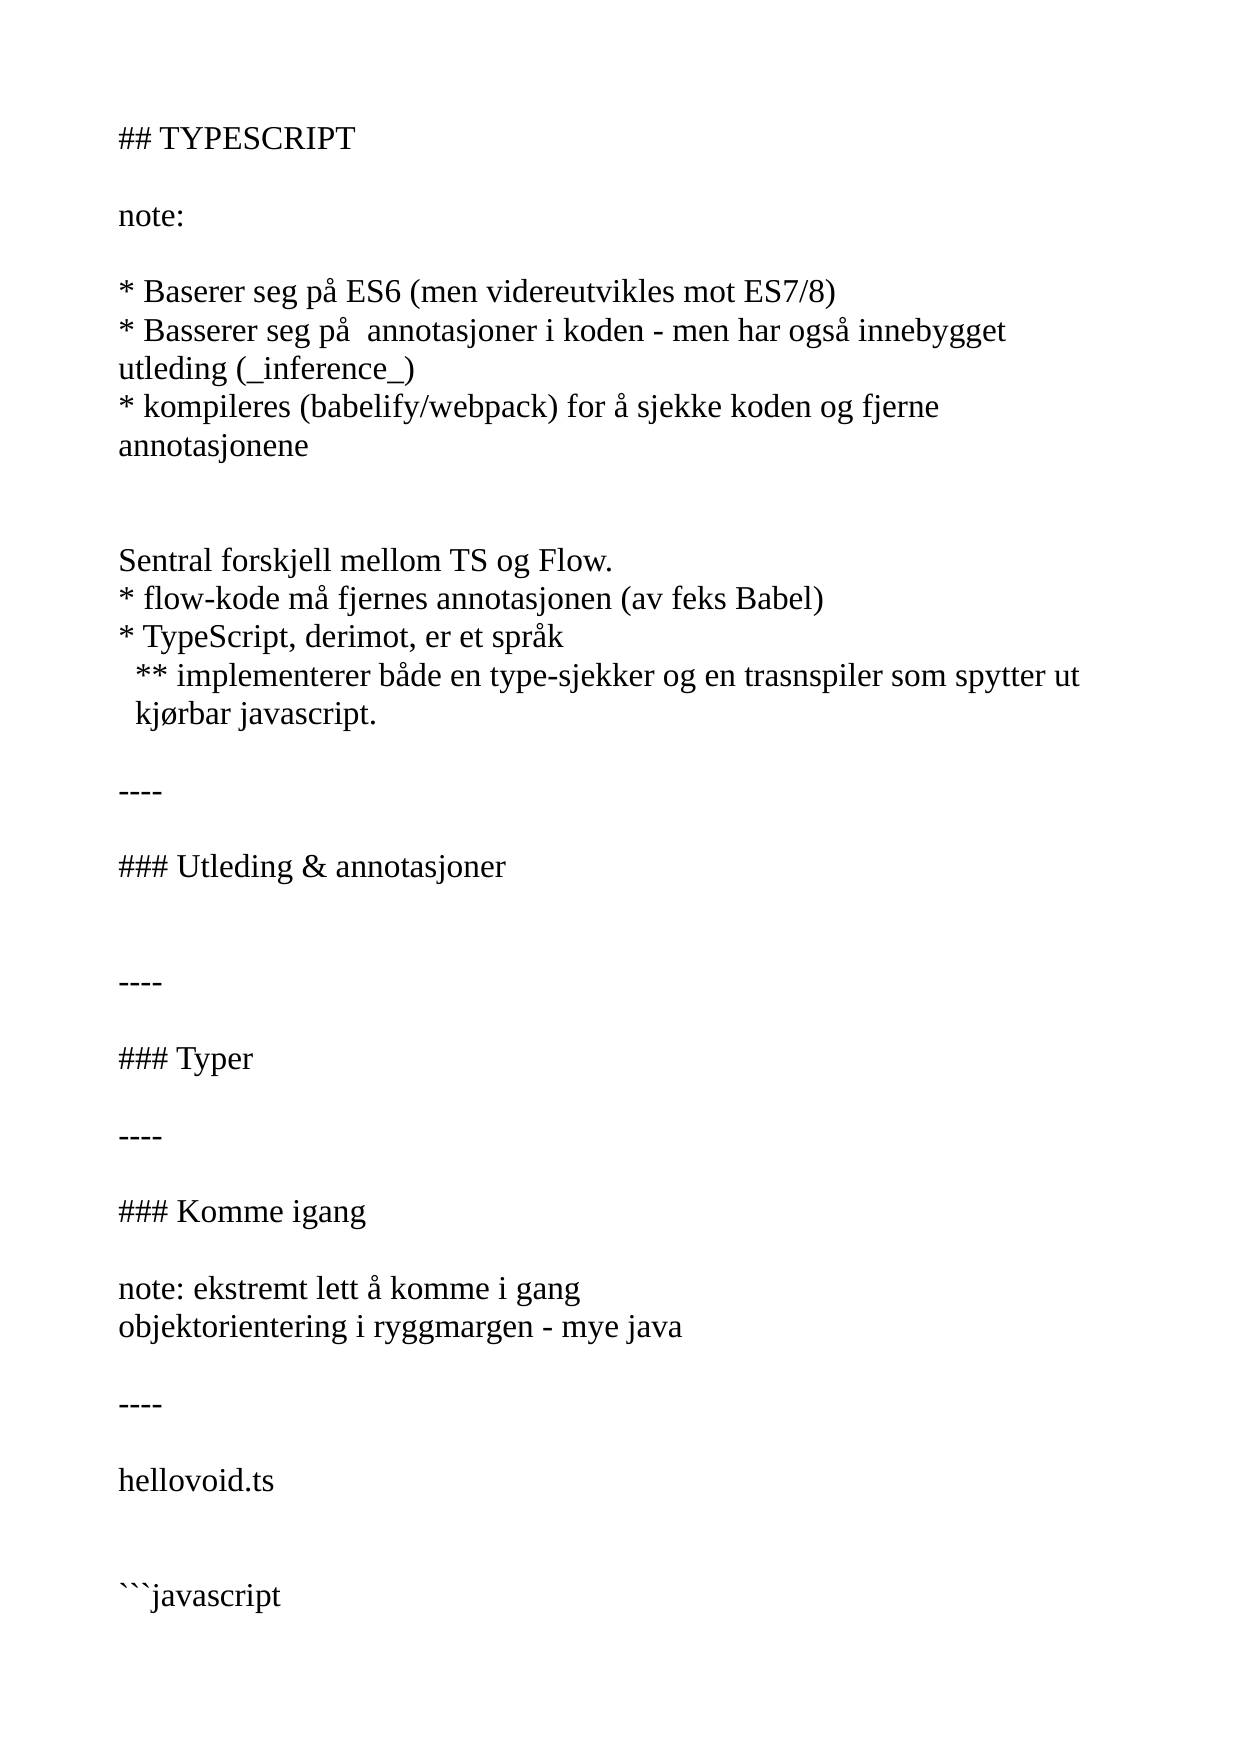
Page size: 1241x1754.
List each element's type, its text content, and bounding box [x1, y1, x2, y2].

text kjørbar javascript. [118, 693, 1122, 731]
text objektorientering i ryggmargen - mye java [118, 1306, 1122, 1345]
text * Baserer seg på ES6 (men videreutvikles mot ES7/8) [118, 271, 1122, 310]
text * Basserer seg på annotasjoner i koden - men har også innebygget utleding (_inference_) [118, 310, 1122, 386]
text ---- [118, 961, 1122, 1000]
text ---- [118, 1115, 1122, 1153]
text Sentral forskjell mellom TS og Flow. [118, 540, 1122, 578]
text ** implementerer både en type-sjekker og en trasnspiler som spytter ut [118, 655, 1122, 693]
text note: ekstremt lett å komme i gang [118, 1268, 1122, 1306]
text ### Komme igang [118, 1191, 1122, 1230]
text * kompileres (babelify/webpack) for å sjekke koden og fjerne annotasjonene [118, 386, 1122, 463]
text ### Typer [118, 1038, 1122, 1076]
text ```javascript [118, 1575, 1122, 1613]
text * flow-kode må fjernes annotasjonen (av feks Babel) [118, 578, 1122, 616]
text note: [118, 195, 1122, 233]
text ---- [118, 770, 1122, 808]
text * TypeScript, derimot, er et språk [118, 616, 1122, 655]
text hellovoid.ts [118, 1460, 1122, 1498]
text ## TYPESCRIPT [118, 118, 1122, 156]
text ### Utleding & annotasjoner [118, 846, 1122, 885]
text ---- [118, 1383, 1122, 1421]
